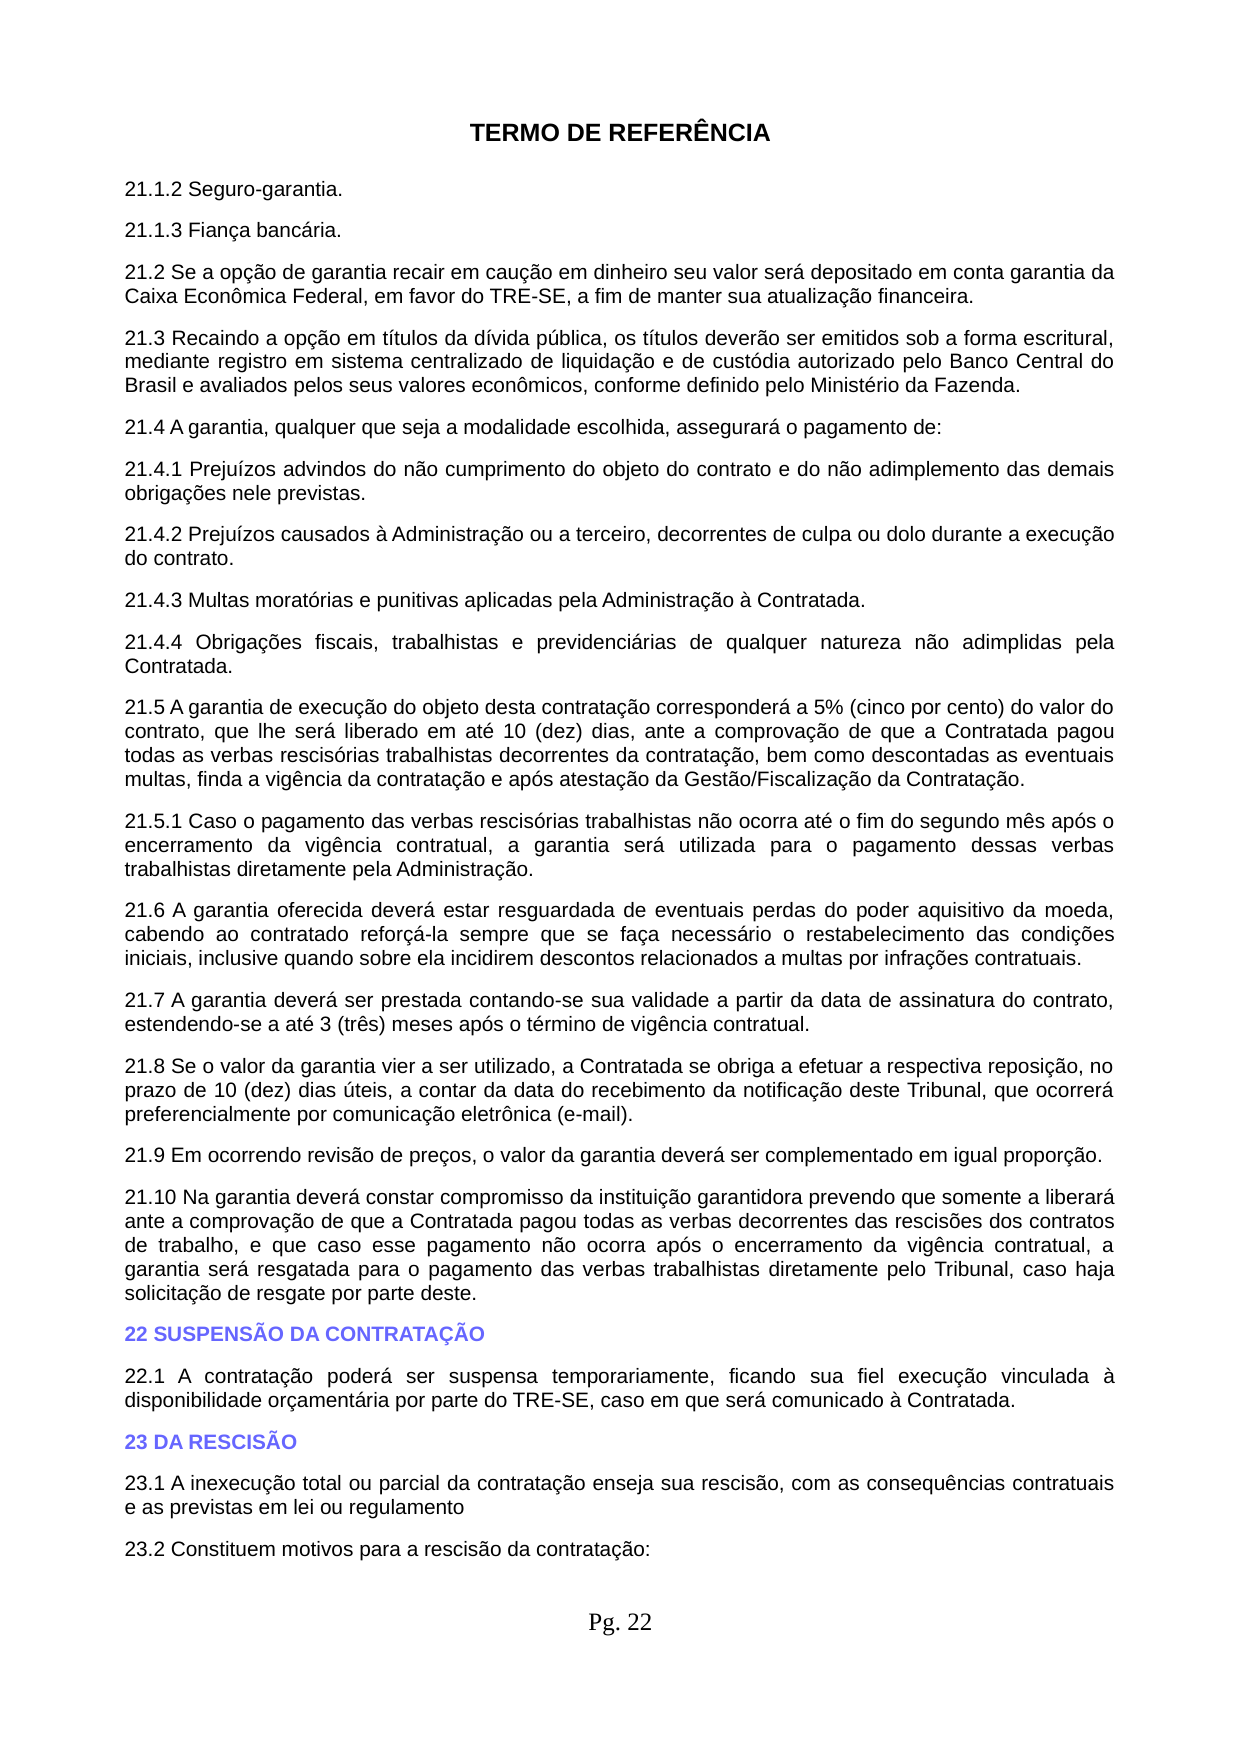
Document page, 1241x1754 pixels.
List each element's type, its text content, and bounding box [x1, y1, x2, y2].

text 21.4.1 Prejuízos advindos do não cumprimento do objeto do contrato e do não adimplemento das demais obrigações nele previstas. [124, 457, 1116, 504]
text 21.5 A garantia de execução do objeto desta contratação corresponderá a 5% (cinco por cento) do valor do contrato, que lhe será liberado em até 10 (dez) dias, ante a comprovação de que a Contratada pagou todas as verbas rescisórias trabalhistas decorrentes da contratação, bem como descontadas as eventuais multas, finda a vigência da contratação e após atestação da Gestão/Fiscalização da Contratação. [124, 695, 1116, 791]
text 23 DA RESCISÃO [124, 1429, 1116, 1453]
text 23.1 A inexecução total ou parcial da contratação enseja sua rescisão, com as consequências contratuais e as previstas em lei ou regulamento [124, 1471, 1116, 1519]
text 21.4.3 Multas moratórias e punitivas aplicadas pela Administração à Contratada. [124, 588, 1116, 612]
text 21.4 A garantia, qualquer que seja a modalidade escolhida, assegurará o pagamento de: [124, 415, 1116, 439]
text 21.4.2 Prejuízos causados à Administração ou a terceiro, decorrentes de culpa ou dolo durante a execução do contrato. [124, 522, 1116, 570]
text 22.1 A contratação poderá ser suspensa temporariamente, ficando sua fiel execução vinculada à disponibilidade orçamentária por parte do TRE-SE, caso em que será comunicado à Contratada. [124, 1364, 1116, 1412]
text 21.7 A garantia deverá ser prestada contando-se sua validade a partir da data de assinatura do contrato, estendendo-se a até 3 (três) meses após o término de vigência contratual. [124, 988, 1116, 1036]
text 21.9 Em ocorrendo revisão de preços, o valor da garantia deverá ser complementado em igual proporção. [124, 1143, 1116, 1167]
text 21.5.1 Caso o pagamento das verbas rescisórias trabalhistas não ocorra até o fim do segundo mês após o encerramento da vigência contratual, a garantia será utilizada para o pagamento dessas verbas trabalhistas diretamente pela Administração. [124, 809, 1116, 881]
text 21.1.3 Fiança bancária. [124, 218, 1116, 242]
text 23.2 Constituem motivos para a rescisão da contratação: [124, 1537, 1116, 1561]
text 21.1.2 Seguro-garantia. [124, 176, 1116, 200]
text 22 SUSPENSÃO DA CONTRATAÇÃO [124, 1322, 1116, 1346]
text 21.4.4 Obrigações fiscais, trabalhistas e previdenciárias de qualquer natureza não adimplidas pela Contratada. [124, 629, 1116, 677]
text 21.3 Recaindo a opção em títulos da dívida pública, os títulos deverão ser emitidos sob a forma escritural, mediante registro em sistema centralizado de liquidação e de custódia autorizado pelo Banco Central do Brasil e avaliados pelos seus valores econômicos, conforme definido pelo Ministério da Fazenda. [124, 325, 1116, 397]
text 21.2 Se a opção de garantia recair em caução em dinheiro seu valor será depositado em conta garantia da Caixa Econômica Federal, em favor do TRE-SE, a fim de manter sua atualização financeira. [124, 260, 1116, 308]
text 21.8 Se o valor da garantia vier a ser utilizado, a Contratada se obriga a efetuar a respectiva reposição, no prazo de 10 (dez) dias úteis, a contar da data do recebimento da notificação deste Tribunal, que ocorrerá preferencialmente por comunicação eletrônica (e-mail). [124, 1053, 1116, 1125]
text 21.10 Na garantia deverá constar compromisso da instituição garantidora prevendo que somente a liberará ante a comprovação de que a Contratada pagou todas as verbas decorrentes das rescisões dos contratos de trabalho, e que caso esse pagamento não ocorra após o encerramento da vigência contratual, a garantia será resgatada para o pagamento das verbas trabalhistas diretamente pelo Tribunal, caso haja solicitação de resgate por parte deste. [124, 1185, 1116, 1304]
text 21.6 A garantia oferecida deverá estar resguardada de eventuais perdas do poder aquisitivo da moeda, cabendo ao contratado reforçá-la sempre que se faça necessário o restabelecimento das condições iniciais, inclusive quando sobre ela incidirem descontos relacionados a multas por infrações contratuais. [124, 898, 1116, 970]
